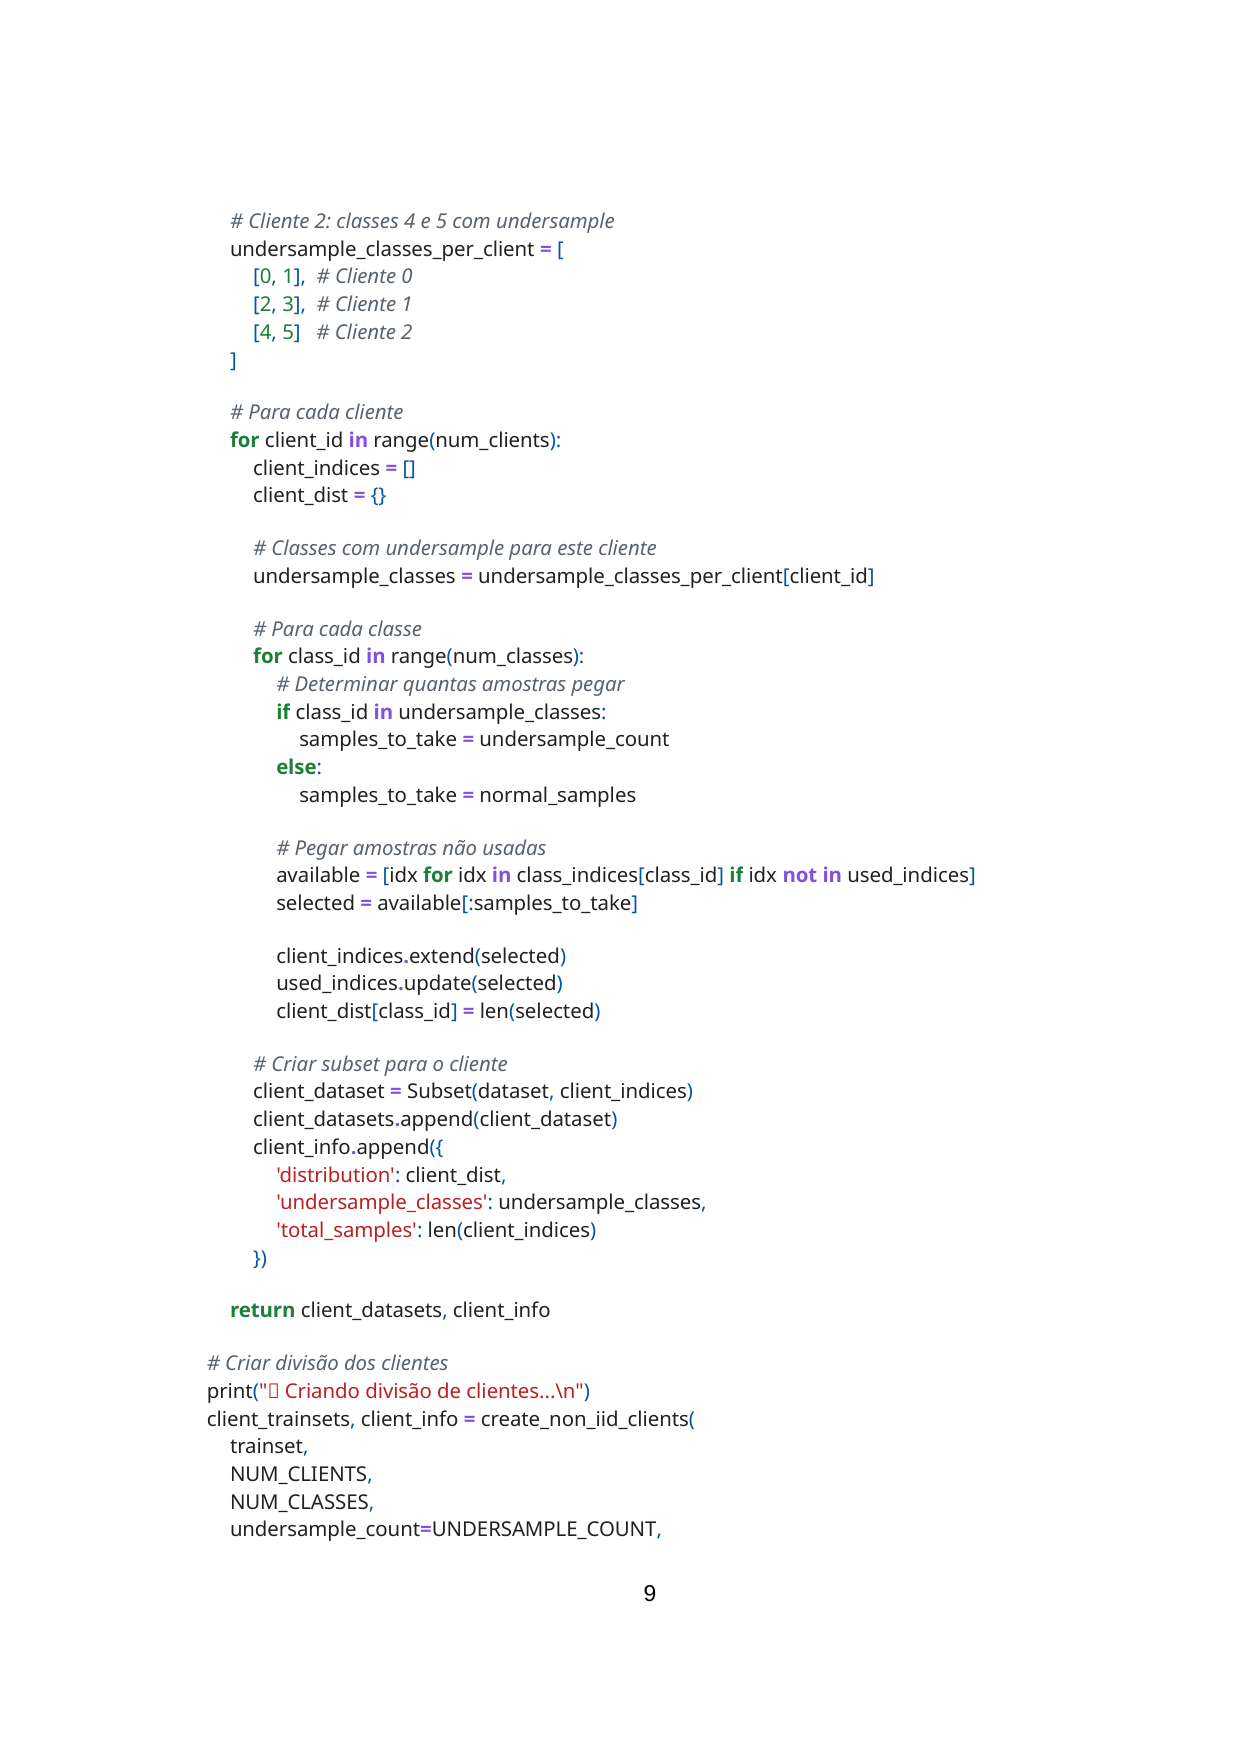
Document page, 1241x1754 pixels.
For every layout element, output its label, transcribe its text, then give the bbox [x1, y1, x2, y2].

text # Pegar amostras não usadas [207, 833, 1093, 861]
text # Criar divisão dos clientes [207, 1349, 1093, 1376]
text client_dist[class_id] = len(selected) [207, 997, 1093, 1024]
text else: [207, 753, 1093, 780]
text # Criar subset para o cliente [207, 1049, 1093, 1077]
text [0, 1], # Cliente 0 [207, 262, 1093, 290]
text undersample_classes_per_client = [ [207, 234, 1093, 262]
text # Determinar quantas amostras pegar [207, 669, 1093, 697]
text samples_to_take = normal_samples [207, 780, 1093, 808]
text # Cliente 2: classes 4 e 5 com undersample [207, 207, 1093, 234]
text for client_id in range(num_clients): [207, 426, 1093, 453]
text [4, 5] # Cliente 2 [207, 317, 1093, 345]
text [2, 3], # Cliente 1 [207, 290, 1093, 317]
text for class_id in range(num_classes): [207, 642, 1093, 669]
text return client_datasets, client_info [207, 1296, 1093, 1324]
text samples_to_take = undersample_count [207, 725, 1093, 753]
text available = [idx for idx in class_indices[class_id] if idx not in used_indices] [207, 861, 1093, 888]
text client_dist = {} [207, 481, 1093, 509]
text client_datasets.append(client_dataset) [207, 1105, 1093, 1132]
text NUM_CLASSES, [207, 1487, 1093, 1515]
text 'total_samples': len(client_indices) [207, 1216, 1093, 1243]
text ] [207, 345, 1093, 373]
text used_indices.update(selected) [207, 969, 1093, 997]
text client_indices.extend(selected) [207, 941, 1093, 969]
text client_dataset = Subset(dataset, client_indices) [207, 1077, 1093, 1105]
text client_info.append({ [207, 1132, 1093, 1160]
text # Para cada cliente [207, 398, 1093, 426]
text undersample_count=UNDERSAMPLE_COUNT, [207, 1515, 1093, 1543]
text if class_id in undersample_classes: [207, 697, 1093, 725]
text 'undersample_classes': undersample_classes, [207, 1188, 1093, 1216]
text NUM_CLIENTS, [207, 1459, 1093, 1487]
text undersample_classes = undersample_classes_per_client[client_id] [207, 561, 1093, 589]
text client_trainsets, client_info = create_non_iid_clients( [207, 1404, 1093, 1432]
text print("🔄 Criando divisão de clientes...\n") [207, 1376, 1093, 1404]
text 'distribution': client_dist, [207, 1160, 1093, 1188]
text }) [207, 1243, 1093, 1271]
text # Para cada classe [207, 614, 1093, 642]
text selected = available[:samples_to_take] [207, 888, 1093, 916]
text # Classes com undersample para este cliente [207, 534, 1093, 561]
text trainset, [207, 1432, 1093, 1459]
text client_indices = [] [207, 453, 1093, 481]
